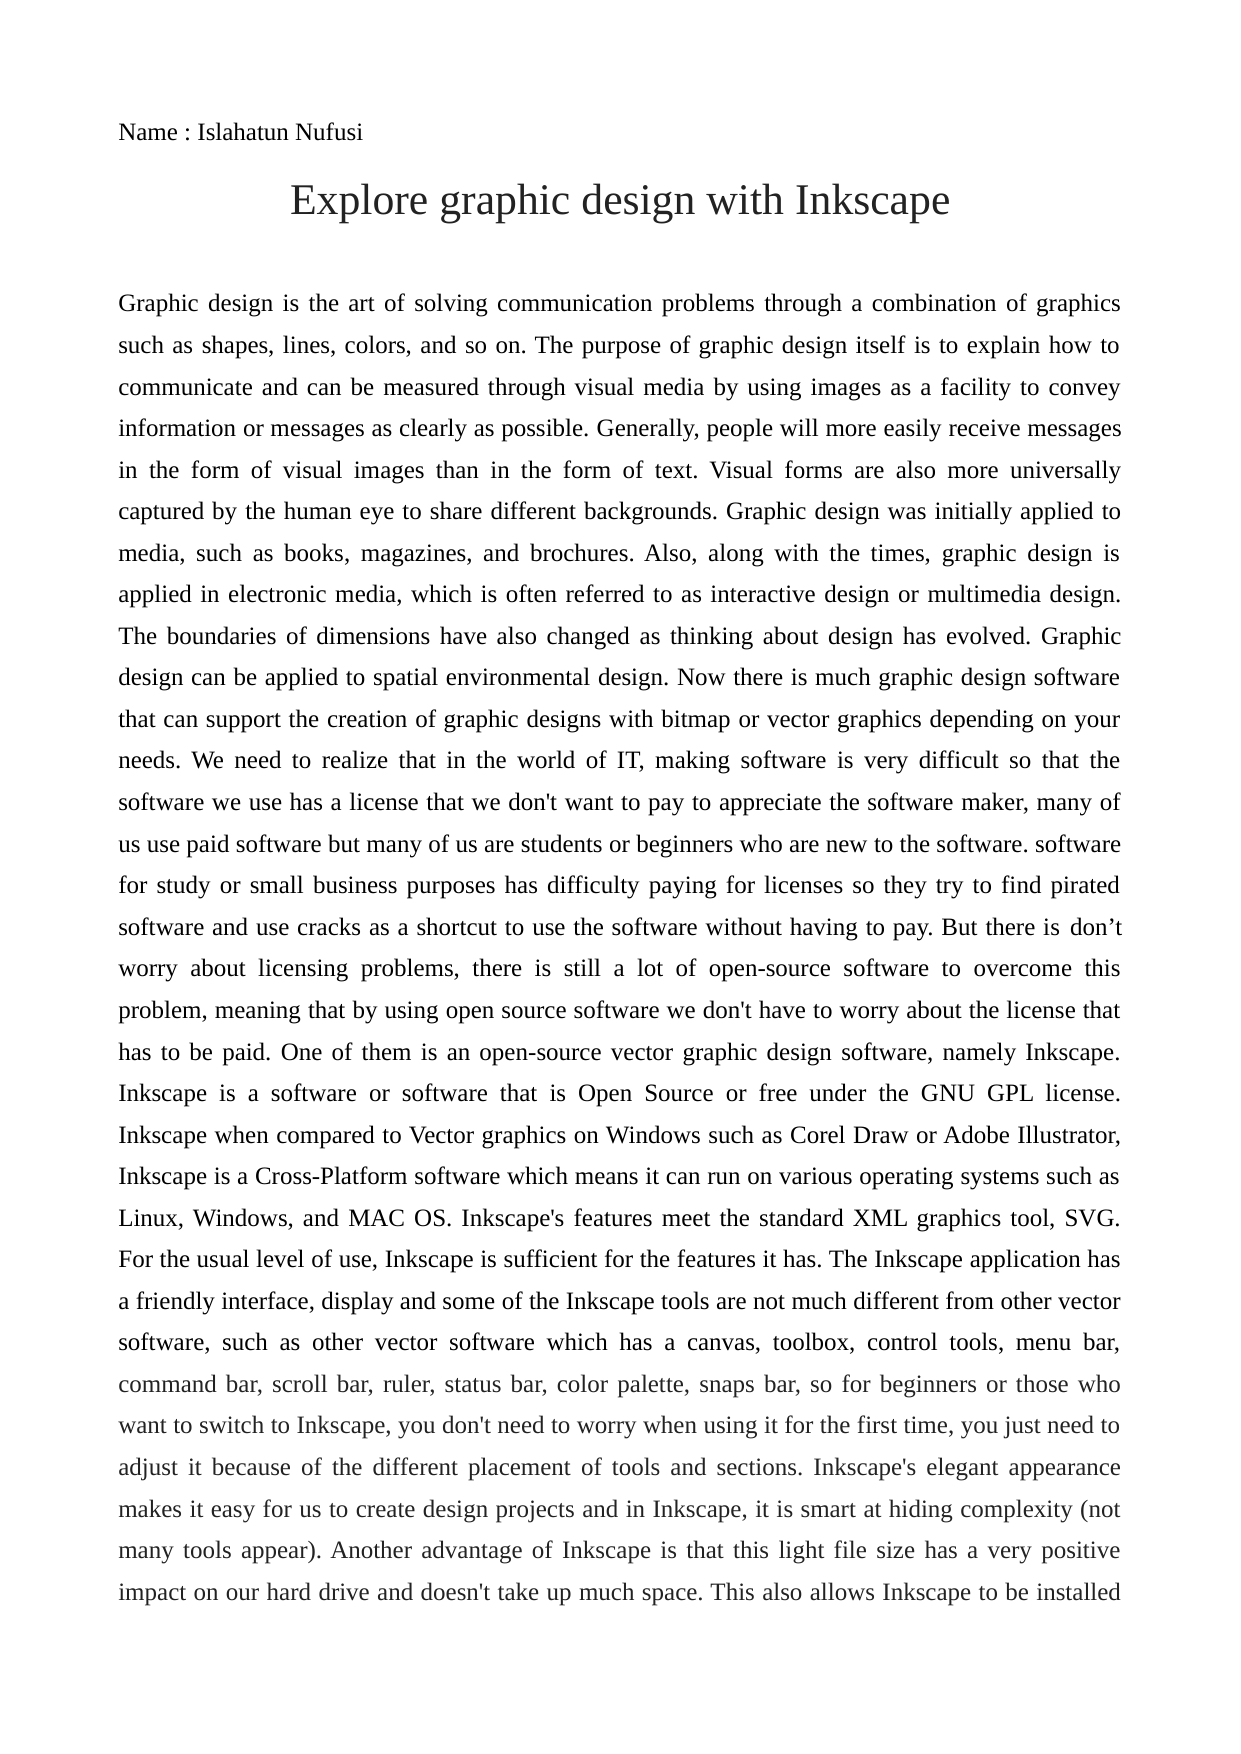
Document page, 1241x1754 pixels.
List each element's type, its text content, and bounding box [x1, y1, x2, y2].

text Explore graphic design with Inkscape [118, 175, 1122, 224]
text Graphic design is the art of solving communication problems through a combination of graphics such as shapes, lines, colors, and so on. The purpose of graphic design itself is to explain how to communicate and can be measured through visual media by using images as a facility to convey information or messages as clearly as possible. Generally, people will more easily receive messages in the form of visual images than in the form of text. Visual forms are also more universally captured by the human eye to share different backgrounds. Graphic design was initially applied to media, such as books, magazines, and brochures. Also, along with the times, graphic design is applied in electronic media, which is often referred to as interactive design or multimedia design. The boundaries of dimensions have also changed as thinking about design has evolved. Graphic design can be applied to spatial environmental design. Now there is much graphic design software that can support the creation of graphic designs with bitmap or vector graphics depending on your needs. We need to realize that in the world of IT, making software is very difficult so that the software we use has a license that we don't want to pay to appreciate the software maker, many of us use paid software but many of us are students or beginners who are new to the software. software for study or small business purposes has difficulty paying for licenses so they try to find pirated software and use cracks as a shortcut to use the software without having to pay. But there is don’t worry about licensing problems, there is still a lot of open-source software to overcome this problem, meaning that by using open source software we don't have to worry about the license that has to be paid. One of them is an open-source vector graphic design software, namely Inkscape. Inkscape is a software or software that is Open Source or free under the GNU GPL license. Inkscape when compared to Vector graphics on Windows such as Corel Draw or Adobe Illustrator, Inkscape is a Cross-Platform software which means it can run on various operating systems such as Linux, Windows, and MAC OS. Inkscape's features meet the standard XML graphics tool, SVG. For the usual level of use, Inkscape is sufficient for the features it has. The Inkscape application has a friendly interface, display and some of the Inkscape tools are not much different from other vector software, such as other vector software which has a canvas, toolbox, control tools, menu bar, command bar, scroll bar, ruler, status bar, color palette, snaps bar, so for beginners or those who want to switch to Inkscape, you don't need to worry when using it for the first time, you just need to adjust it because of the different placement of tools and sections. Inkscape's elegant appearance makes it easy for us to create design projects and in Inkscape, it is smart at hiding complexity (not many tools appear). Another advantage of Inkscape is that this light file size has a very positive impact on our hard drive and doesn't take up much space. This also allows Inkscape to be installed [118, 289, 1122, 1606]
